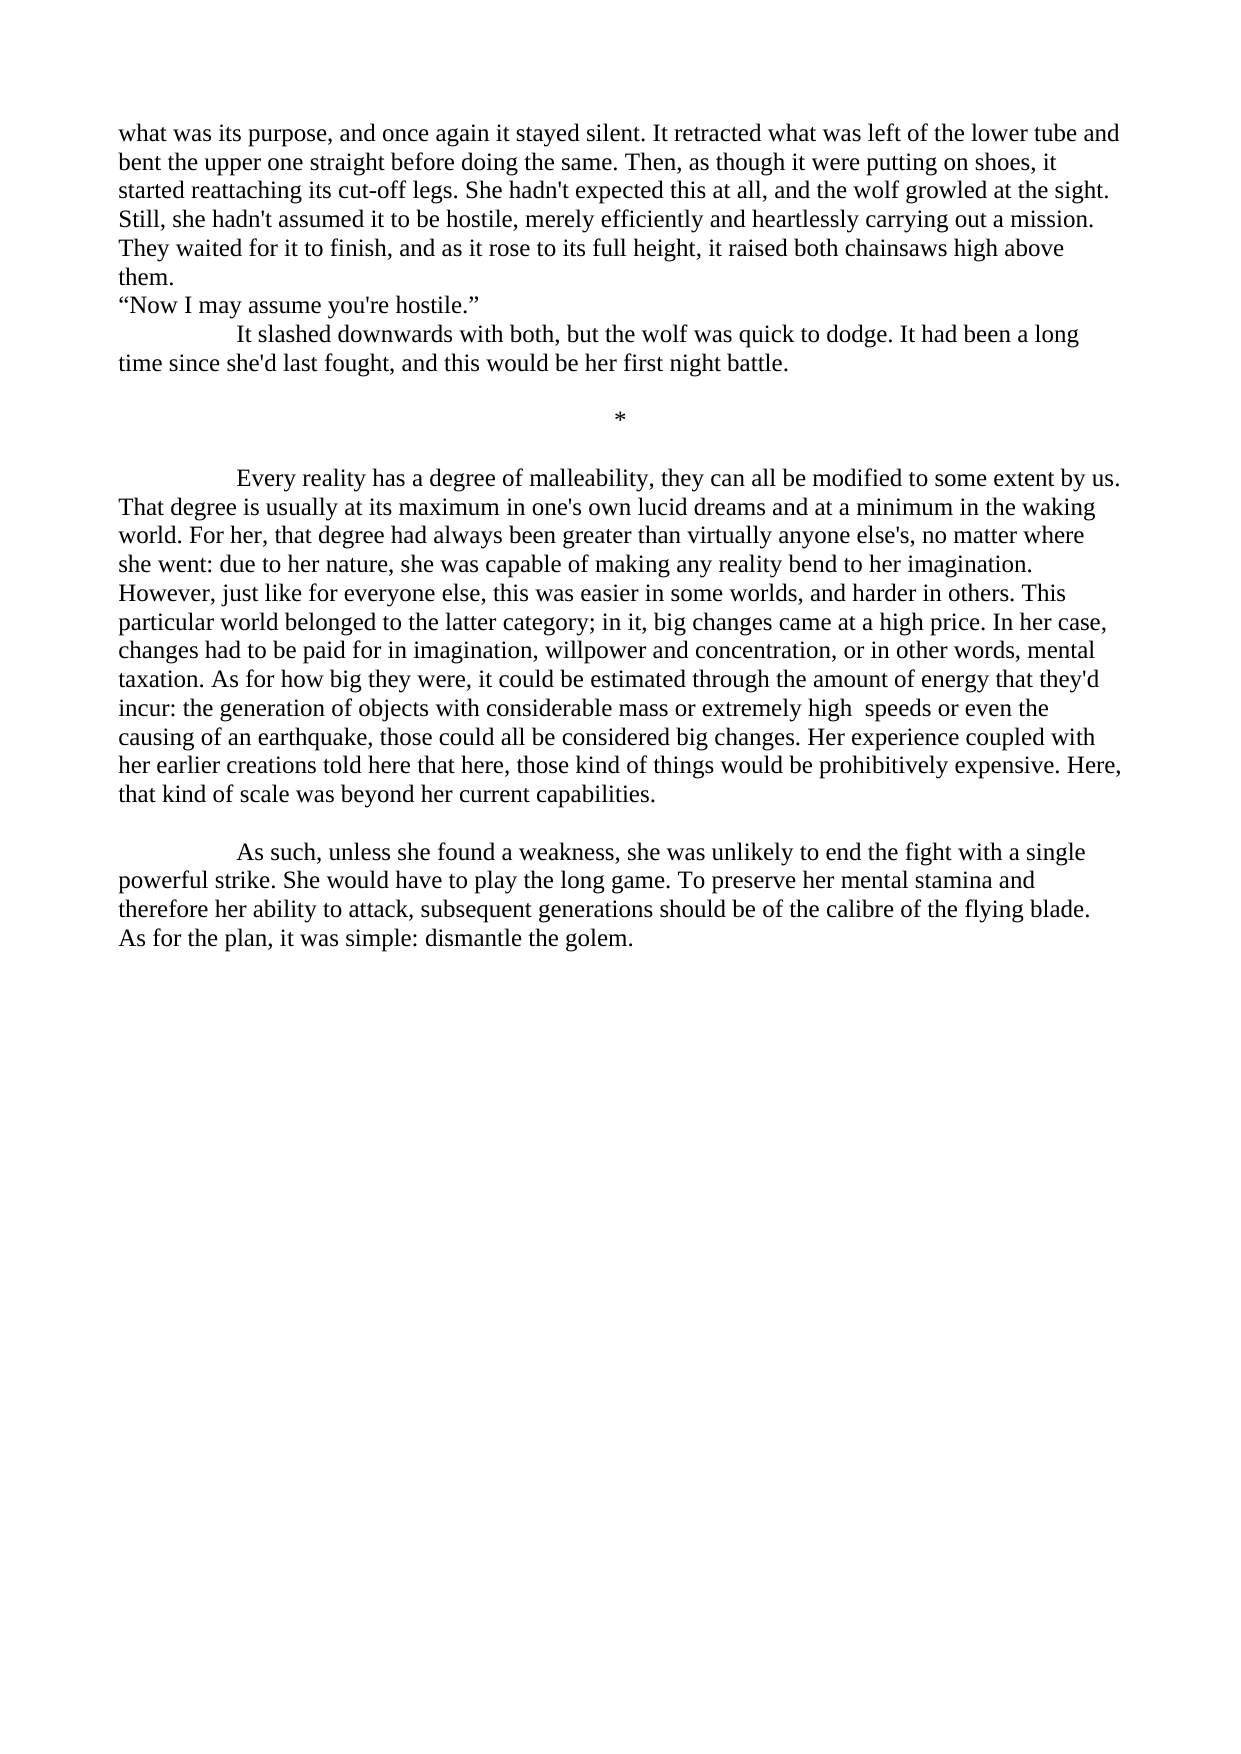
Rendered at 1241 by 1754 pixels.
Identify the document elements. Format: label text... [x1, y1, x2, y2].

text * [118, 406, 1122, 434]
text It slashed downwards with both, but the wolf was quick to dodge. It had been a long time since she'd last fought, and this would be her first night battle. [118, 319, 1122, 377]
text As such, unless she found a weakness, she was unlikely to end the fight with a single powerful strike. She would have to play the long game. To preserve her mental stamina and therefore her ability to attack, subsequent generations should be of the calibre of the flying blade. As for the plan, it was simple: dismantle the golem. [118, 837, 1122, 952]
text what was its purpose, and once again it stayed silent. It retracted what was left of the lower tube and bent the upper one straight before doing the same. Then, as though it were putting on shoes, it started reattaching its cut-off legs. She hadn't expected this at all, and the wolf growled at the sight. Still, she hadn't assumed it to be hostile, merely efficiently and heartlessly carrying out a mission. They waited for it to finish, and as it rose to its full height, it raised both chainsaws high above them. [118, 118, 1122, 291]
text “Now I may assume you're hostile.” [118, 291, 1122, 319]
text Every reality has a degree of malleability, they can all be modified to some extent by us. That degree is usually at its maximum in one's own lucid dreams and at a minimum in the waking world. For her, that degree had always been greater than virtually anyone else's, no matter where she went: due to her nature, she was capable of making any reality bend to her imagination. However, just like for everyone else, this was easier in some worlds, and harder in others. This particular world belonged to the latter category; in it, big changes came at a high price. In her case, changes had to be paid for in imagination, willpower and concentration, or in other words, mental taxation. As for how big they were, it could be estimated through the amount of energy that they'd incur: the generation of objects with considerable mass or extremely high speeds or even the causing of an earthquake, those could all be considered big changes. Her experience coupled with her earlier creations told here that here, those kind of things would be prohibitively expensive. Here, that kind of scale was beyond her current capabilities. [118, 463, 1122, 808]
